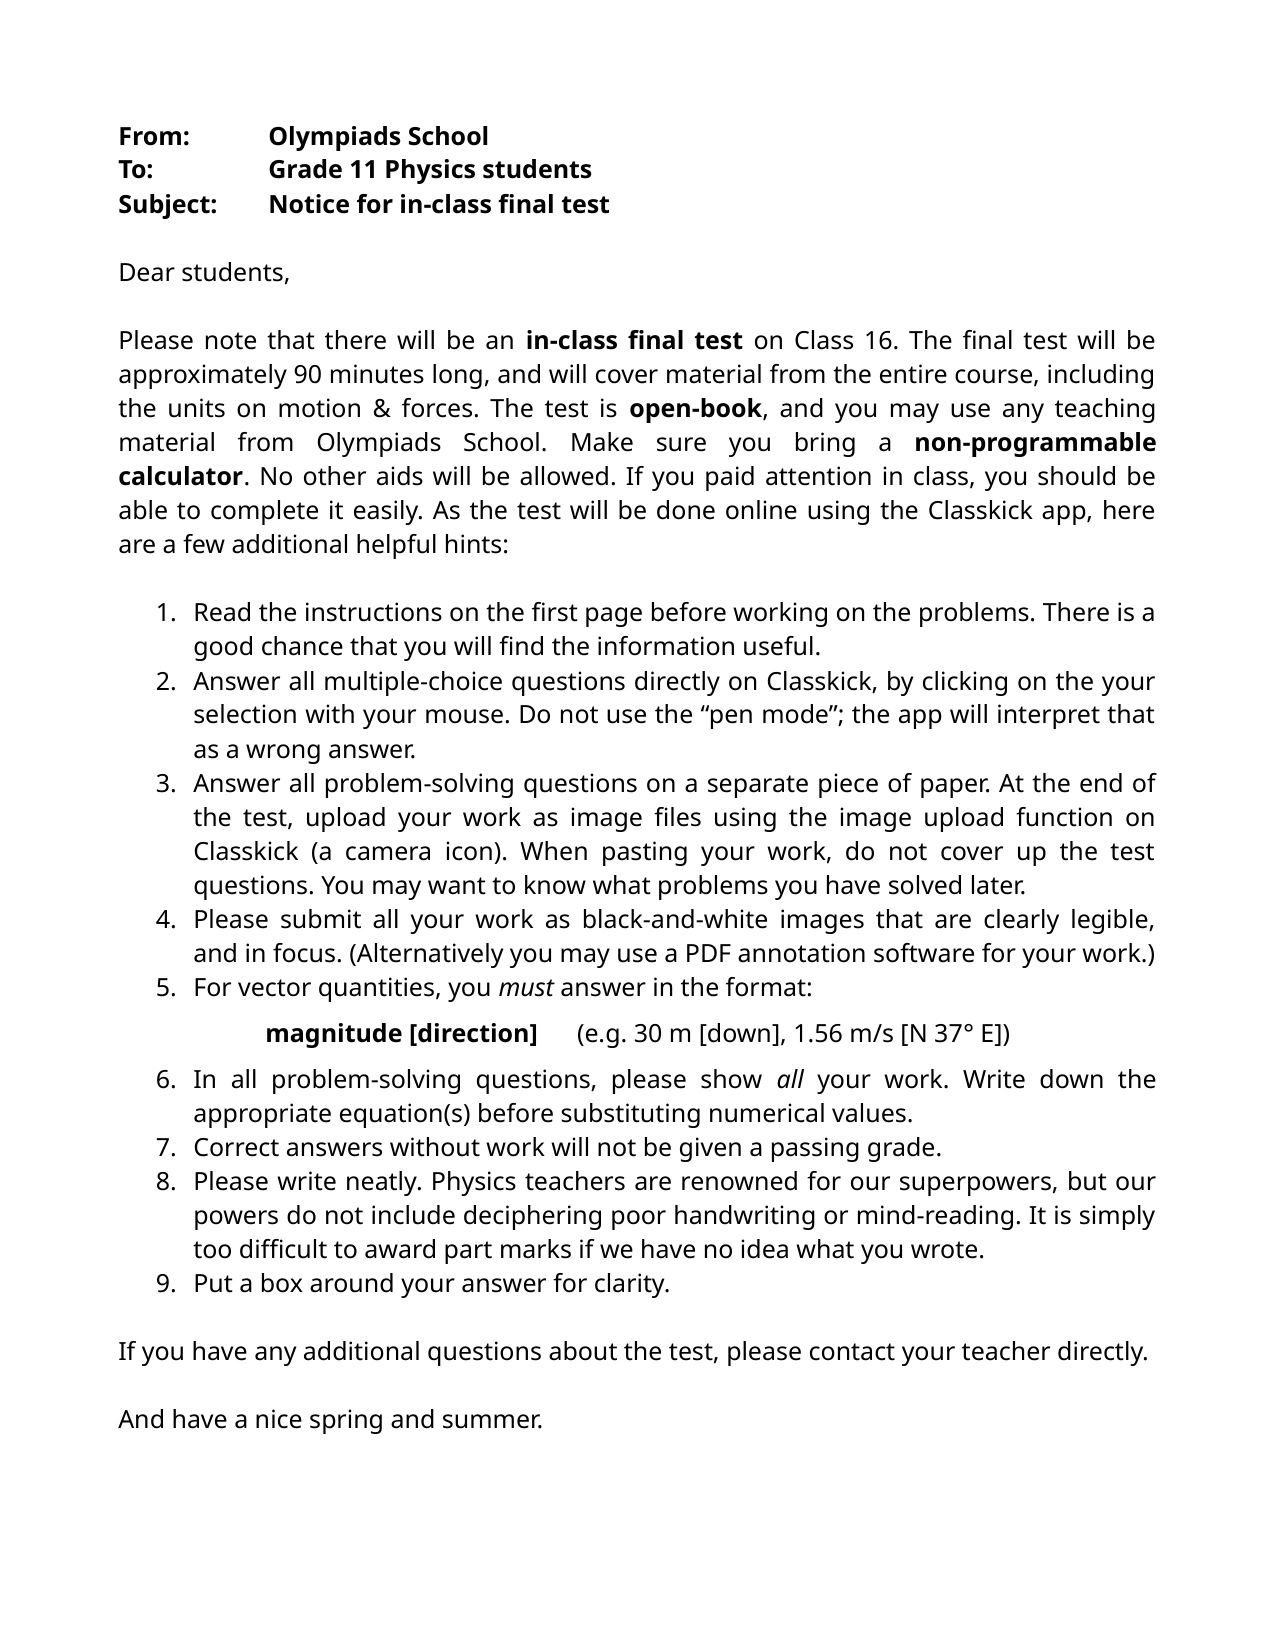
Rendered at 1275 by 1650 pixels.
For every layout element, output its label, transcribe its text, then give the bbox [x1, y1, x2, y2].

text magnitude [direction] (e.g. 30 m [down], 1.56 m/s [N 37° E]) [118, 1016, 1157, 1050]
text If you have any additional questions about the test, please contact your teacher directly. [118, 1334, 1157, 1368]
list Read the instructions on the first page before working on the problems. There is a good chance that you will find the information useful. [156, 595, 1157, 663]
list Put a box around your answer for clarity. [156, 1266, 1157, 1300]
text From: Olympiads School [118, 118, 1157, 152]
text Subject: Notice for in-class final test [118, 186, 1157, 220]
list In all problem-solving questions, please show all your work. Write down the appropriate equation(s) before substituting numerical values. [156, 1062, 1157, 1130]
text Please note that there will be an in-class final test on Class 16. The final test will be approximately 90 minutes long, and will cover material from the entire course, including the units on motion & forces. The test is open-book, and you may use any teaching material from Olympiads School. Make sure you bring a non-programmable calculator. No other aids will be allowed. If you paid attention in class, you should be able to complete it easily. As the test will be done online using the Classkick app, here are a few additional helpful hints: [118, 322, 1157, 561]
list Answer all problem-solving questions on a separate piece of paper. At the end of the test, upload your work as image files using the image upload function on Classkick (a camera icon). When pasting your work, do not cover up the test questions. You may want to know what problems you have solved later. [156, 765, 1157, 902]
list For vector quantities, you must answer in the format: [156, 970, 1157, 1004]
list Answer all multiple-choice questions directly on Classkick, by clicking on the your selection with your mouse. Do not use the “pen mode”; the app will interpret that as a wrong answer. [156, 663, 1157, 765]
text To: Grade 11 Physics students [118, 152, 1157, 186]
list Please submit all your work as black-and-white images that are clearly legible, and in focus. (Alternatively you may use a PDF annotation software for your work.) [156, 902, 1157, 970]
text Dear students, [118, 254, 1157, 288]
list Correct answers without work will not be given a passing grade. [156, 1130, 1157, 1164]
list Please write neatly. Physics teachers are renowned for our superpowers, but our powers do not include deciphering poor handwriting or mind-reading. It is simply too difficult to award part marks if we have no idea what you wrote. [156, 1164, 1157, 1266]
text And have a nice spring and summer. [118, 1402, 1157, 1436]
